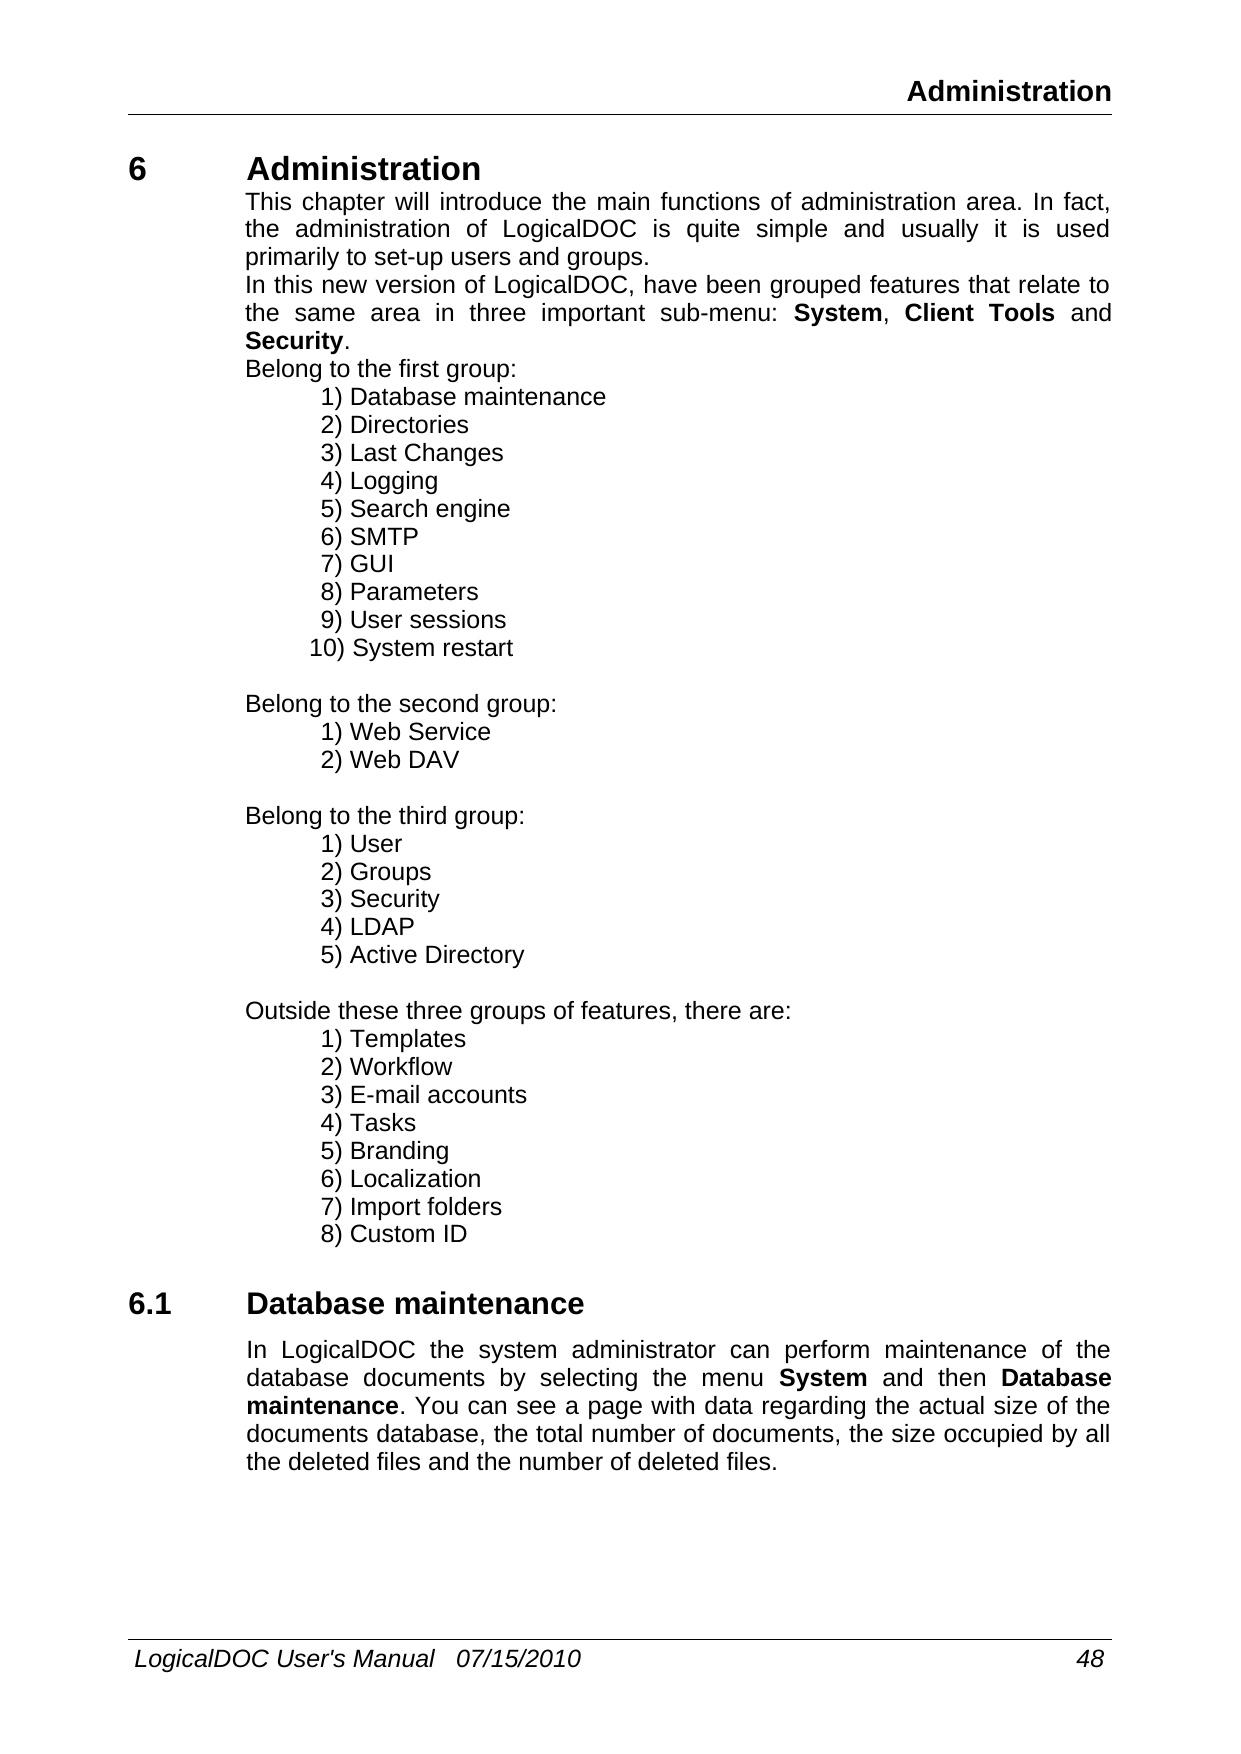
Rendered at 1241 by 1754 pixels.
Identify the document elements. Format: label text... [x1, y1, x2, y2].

list User sessions [320, 606, 1112, 634]
subtitle Administration [128, 150, 1112, 187]
list Last Changes [320, 438, 1112, 466]
text This chapter will introduce the main functions of administration area. In fact, the administration of LogicalDOC is quite simple and usually it is used primarily to set-up users and groups. [245, 187, 1112, 271]
list Search engine [320, 494, 1112, 522]
list Database maintenance [320, 383, 1112, 411]
list Web DAV [320, 746, 1112, 773]
list Active Directory [320, 941, 1112, 969]
text Belong to the second group: [245, 690, 1112, 718]
list Templates [320, 1025, 1112, 1053]
text In this new version of LogicalDOC, have been grouped features that relate to the same area in three important sub-menu: System, Client Tools and Security. [245, 271, 1112, 355]
text Belong to the third group: [245, 801, 1112, 829]
text Belong to the first group: [245, 355, 1112, 383]
list Import folders [320, 1192, 1112, 1220]
list System restart [309, 634, 1112, 662]
list Web Service [320, 718, 1112, 746]
list Custom ID [320, 1220, 1112, 1248]
list Directories [320, 411, 1112, 438]
list Workflow [320, 1053, 1112, 1081]
list LDAP [320, 913, 1112, 941]
list Security [320, 885, 1112, 913]
list Localization [320, 1164, 1112, 1192]
list User [320, 829, 1112, 857]
list Groups [320, 857, 1112, 885]
subtitle Database maintenance [128, 1286, 1112, 1321]
list Logging [320, 466, 1112, 494]
list SMTP [320, 522, 1112, 550]
text Outside these three groups of features, there are: [245, 997, 1112, 1025]
list GUI [320, 550, 1112, 578]
list Parameters [320, 578, 1112, 606]
list E-mail accounts [320, 1081, 1112, 1108]
list Branding [320, 1136, 1112, 1164]
text In LogicalDOC the system administrator can perform maintenance of the database documents by selecting the menu System and then Database maintenance. You can see a page with data regarding the actual size of the documents database, the total number of documents, the size occupied by all the deleted files and the number of deleted files. [246, 1336, 1112, 1475]
list Tasks [320, 1108, 1112, 1136]
